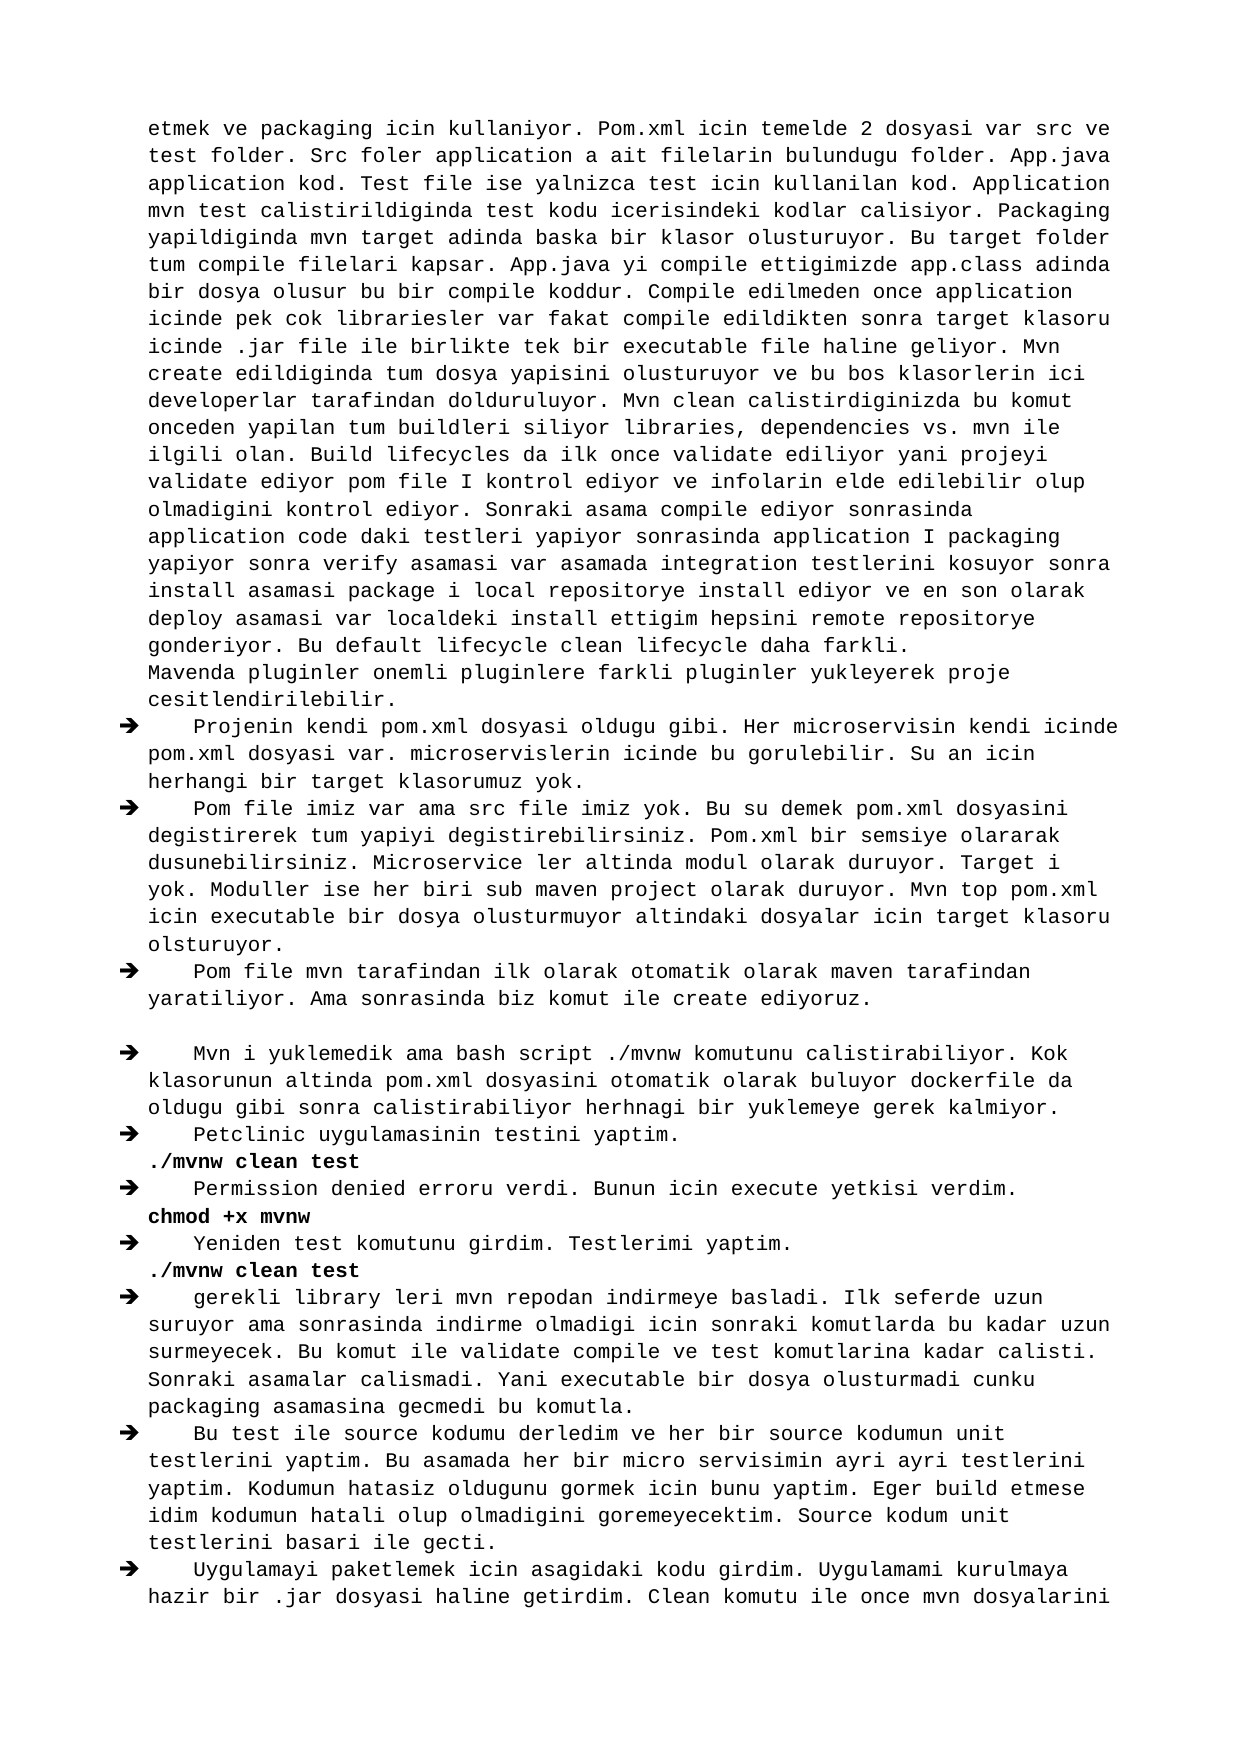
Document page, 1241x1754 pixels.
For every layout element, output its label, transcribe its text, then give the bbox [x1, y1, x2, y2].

list Petclinic uygulamasinin testini yaptim. [118, 1124, 1122, 1148]
list Mavenda pluginler onemli pluginlere farkli pluginler yukleyerek proje cesitlendirilebilir. [118, 662, 1122, 713]
list Mvn i yuklemedik ama bash script ./mvnw komutunu calistirabiliyor. Kok klasorunun altinda pom.xml dosyasini otomatik olarak buluyor dockerfile da oldugu gibi sonra calistirabiliyor herhnagi bir yuklemeye gerek kalmiyor. [118, 1042, 1122, 1121]
list Bu test ile source kodumu derledim ve her bir source kodumun unit testlerini yaptim. Bu asamada her bir micro servisimin ayri ayri testlerini yaptim. Kodumun hatasiz oldugunu gormek icin bunu yaptim. Eger build etmese idim kodumun hatali olup olmadigini goremeyecektim. Source kodum unit testlerini basari ile gecti. [118, 1423, 1122, 1556]
list ./mvnw clean test [118, 1151, 1122, 1175]
list etmek ve packaging icin kullaniyor. Pom.xml icin temelde 2 dosyasi var src ve test folder. Src foler application a ait filelarin bulundugu folder. App.java application kod. Test file ise yalnizca test icin kullanilan kod. Application mvn test calistirildiginda test kodu icerisindeki kodlar calisiyor. Packaging yapildiginda mvn target adinda baska bir klasor olusturuyor. Bu target folder tum compile filelari kapsar. App.java yi compile ettigimizde app.class adinda bir dosya olusur bu bir compile koddur. Compile edilmeden once application icinde pek cok librariesler var fakat compile edildikten sonra target klasoru icinde .jar file ile birlikte tek bir executable file haline geliyor. Mvn create edildiginda tum dosya yapisini olusturuyor ve bu bos klasorlerin ici developerlar tarafindan dolduruluyor. Mvn clean calistirdiginizda bu komut onceden yapilan tum buildleri siliyor libraries, dependencies vs. mvn ile ilgili olan. Build lifecycles da ilk once validate ediliyor yani projeyi validate ediyor pom file I kontrol ediyor ve infolarin elde edilebilir olup olmadigini kontrol ediyor. Sonraki asama compile ediyor sonrasinda application code daki testleri yapiyor sonrasinda application I packaging yapiyor sonra verify asamasi var asamada integration testlerini kosuyor sonra install asamasi package i local repositorye install ediyor ve en son olarak deploy asamasi var localdeki install ettigim hepsini remote repositorye gonderiyor. Bu default lifecycle clean lifecycle daha farkli. [118, 118, 1122, 658]
list Yeniden test komutunu girdim. Testlerimi yaptim. [118, 1233, 1122, 1256]
list Projenin kendi pom.xml dosyasi oldugu gibi. Her microservisin kendi icinde pom.xml dosyasi var. microservislerin icinde bu gorulebilir. Su an icin herhangi bir target klasorumuz yok. [118, 716, 1122, 794]
list Pom file imiz var ama src file imiz yok. Bu su demek pom.xml dosyasini degistirerek tum yapiyi degistirebilirsiniz. Pom.xml bir semsiye olararak dusunebilirsiniz. Microservice ler altinda modul olarak duruyor. Target i yok. Moduller ise her biri sub maven project olarak duruyor. Mvn top pom.xml icin executable bir dosya olusturmuyor altindaki dosyalar icin target klasoru olsturuyor. [118, 798, 1122, 957]
list Uygulamayi paketlemek icin asagidaki kodu girdim. Uygulamami kurulmaya hazir bir .jar dosyasi haline getirdim. Clean komutu ile once mvn dosyalarini [118, 1559, 1122, 1610]
list Permission denied erroru verdi. Bunun icin execute yetkisi verdim. [118, 1178, 1122, 1202]
list gerekli library leri mvn repodan indirmeye basladi. Ilk seferde uzun suruyor ama sonrasinda indirme olmadigi icin sonraki komutlarda bu kadar uzun surmeyecek. Bu komut ile validate compile ve test komutlarina kadar calisti. Sonraki asamalar calismadi. Yani executable bir dosya olusturmadi cunku packaging asamasina gecmedi bu komutla. [118, 1287, 1122, 1419]
list ./mvnw clean test [118, 1260, 1122, 1284]
list chmod +x mvnw [118, 1206, 1122, 1229]
list Pom file mvn tarafindan ilk olarak otomatik olarak maven tarafindan yaratiliyor. Ama sonrasinda biz komut ile create ediyoruz. [118, 961, 1122, 1012]
